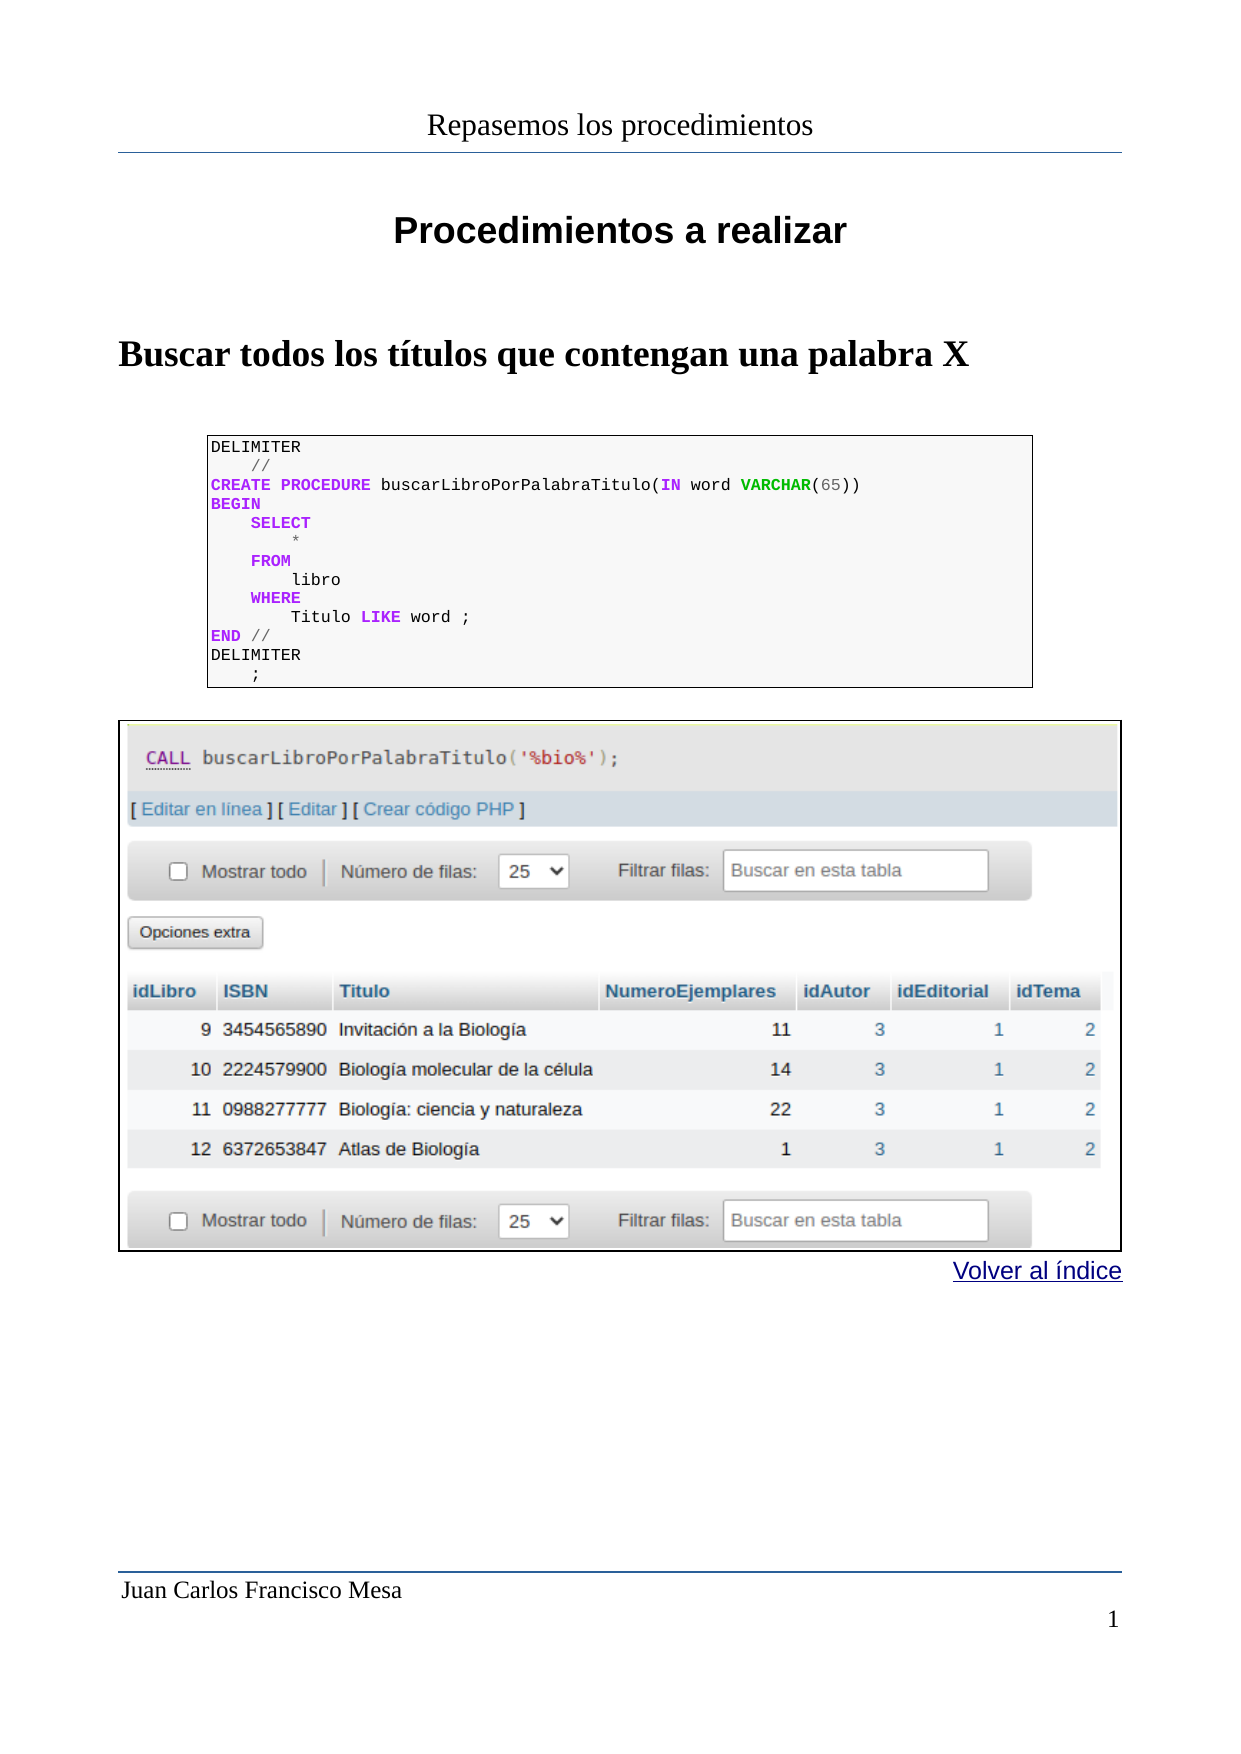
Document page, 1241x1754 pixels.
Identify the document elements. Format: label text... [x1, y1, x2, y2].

text libro [208, 567, 1032, 586]
picture [122, 724, 1118, 1248]
text Titulo LIKE word ; [208, 605, 1032, 624]
text END // [208, 624, 1032, 642]
text * [208, 529, 1032, 548]
text Volver al índice [118, 1252, 1122, 1285]
text DELIMITER [208, 642, 1032, 661]
text CREATE PROCEDURE buscarLibroPorPalabraTitulo(IN word VARCHAR(65)) [208, 473, 1032, 492]
text SELECT [208, 511, 1032, 529]
text [120, 721, 1120, 1250]
subtitle Buscar todos los títulos que contengan una palabra X [118, 332, 1122, 375]
text WHERE [208, 586, 1032, 605]
subtitle Procedimientos a realizar [118, 208, 1122, 251]
text BEGIN [208, 492, 1032, 511]
text // [208, 454, 1032, 473]
text ; [208, 661, 1032, 687]
text FROM [208, 548, 1032, 567]
text DELIMITER [208, 436, 1032, 454]
